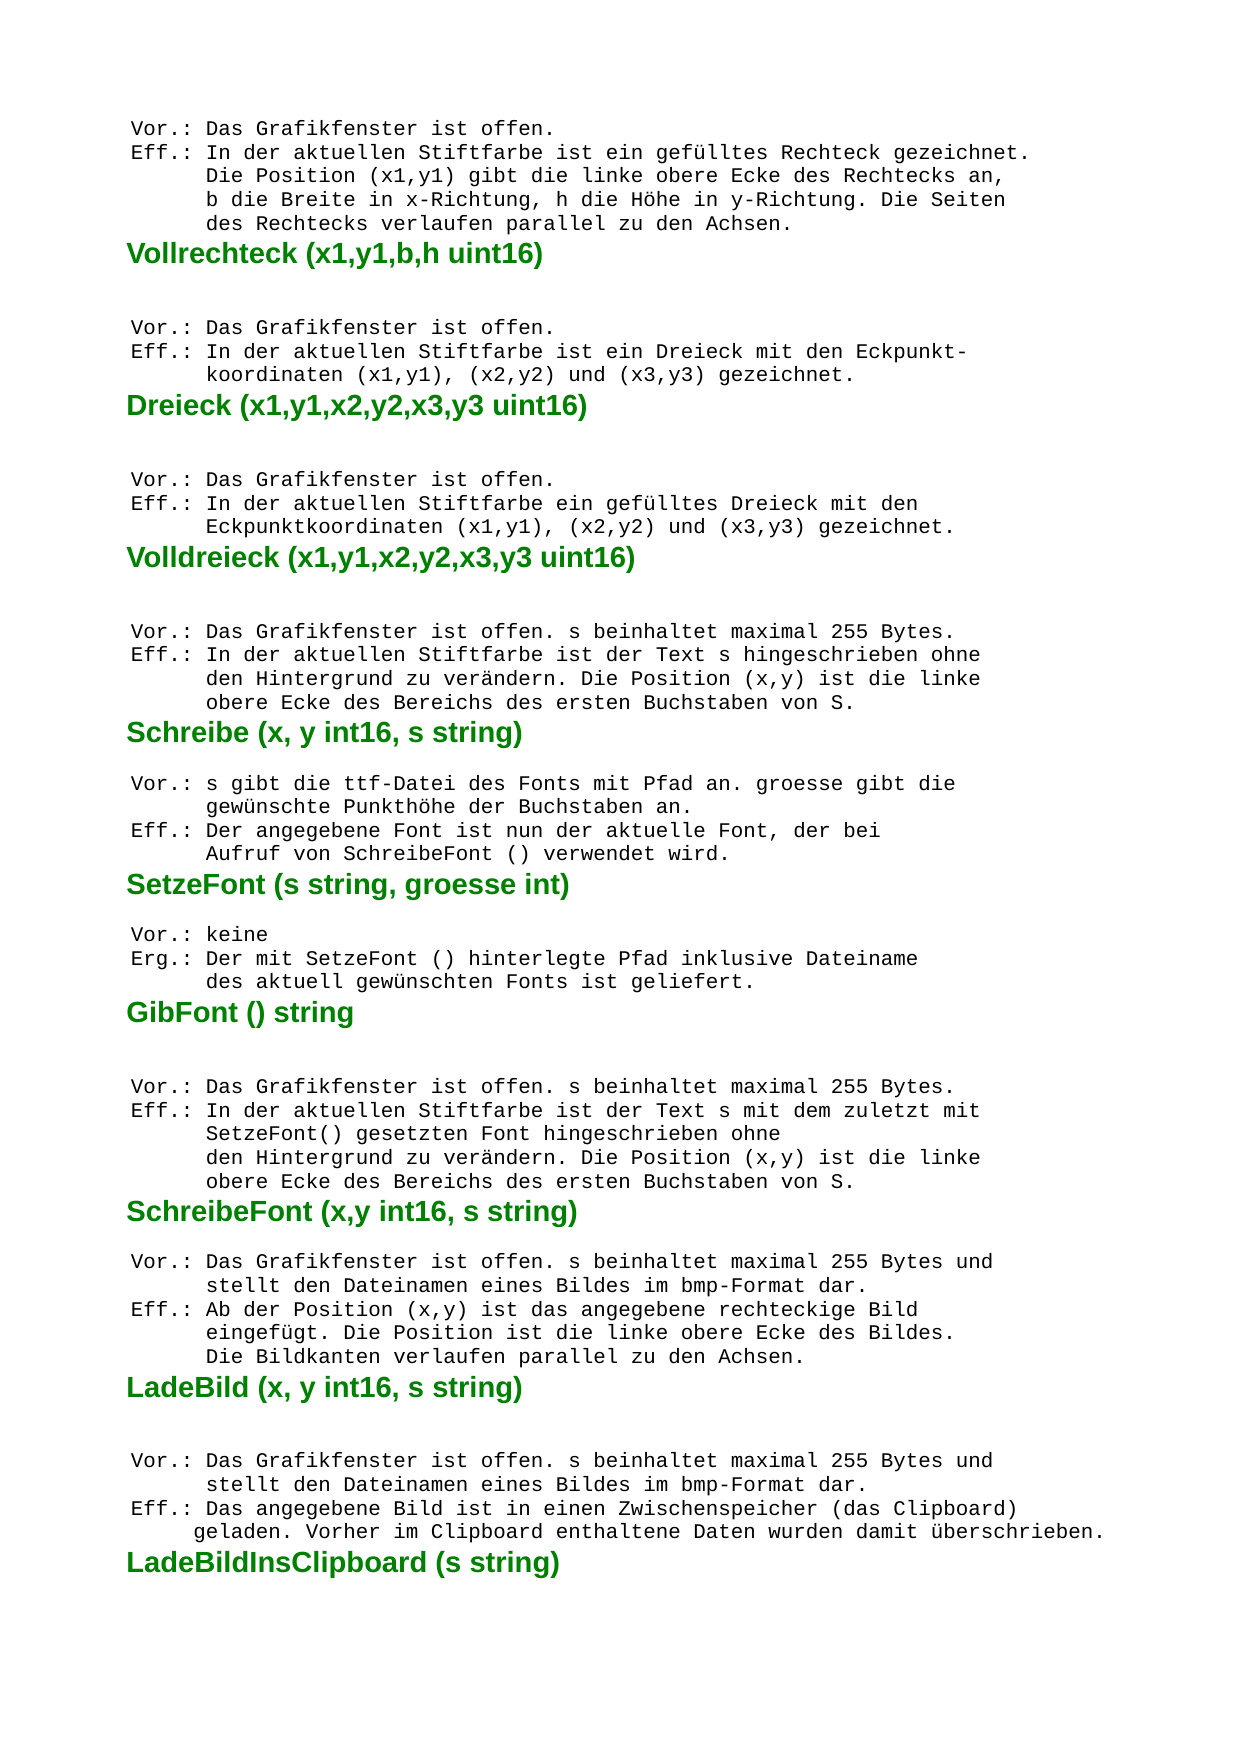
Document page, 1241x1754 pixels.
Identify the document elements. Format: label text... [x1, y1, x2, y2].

subtitle Volldreieck (x1,y1,x2,y2,x3,y3 uint16) [118, 540, 1122, 573]
text Die Bildkanten verlaufen parallel zu den Achsen. [118, 1346, 1122, 1370]
text Vor.: Das Grafikfenster ist offen. s beinhaltet maximal 255 Bytes und [118, 1451, 1122, 1474]
text Vor.: Das Grafikfenster ist offen. [118, 118, 1122, 142]
subtitle SetzeFont (s string, groesse int) [118, 867, 1122, 901]
text Vor.: Das Grafikfenster ist offen. s beinhaltet maximal 255 Bytes. [118, 621, 1122, 644]
text b die Breite in x-Richtung, h die Höhe in y-Richtung. Die Seiten [118, 189, 1122, 213]
text eingefügt. Die Position ist die linke obere Ecke des Bildes. [118, 1322, 1122, 1346]
text Vor.: Das Grafikfenster ist offen. [118, 317, 1122, 341]
text Erg.: Der mit SetzeFont () hinterlegte Pfad inklusive Dateiname [118, 948, 1122, 972]
text Vor.: keine [118, 924, 1122, 948]
text SetzeFont() gesetzten Font hingeschrieben ohne [118, 1123, 1122, 1147]
text den Hintergrund zu verändern. Die Position (x,y) ist die linke [118, 668, 1122, 692]
subtitle LadeBildInsClipboard (s string) [118, 1545, 1122, 1579]
text Vor.: Das Grafikfenster ist offen. [118, 469, 1122, 493]
text des Rechtecks verlaufen parallel zu den Achsen. [118, 213, 1122, 236]
text des aktuell gewünschten Fonts ist geliefert. [118, 972, 1122, 995]
text Aufruf von SchreibeFont () verwendet wird. [118, 843, 1122, 867]
text obere Ecke des Bereichs des ersten Buchstaben von S. [118, 1171, 1122, 1194]
subtitle Schreibe (x, y int16, s string) [118, 715, 1122, 749]
text obere Ecke des Bereichs des ersten Buchstaben von S. [118, 692, 1122, 715]
text Eff.: In der aktuellen Stiftfarbe ist der Text s mit dem zuletzt mit [118, 1100, 1122, 1123]
subtitle Dreieck (x1,y1,x2,y2,x3,y3 uint16) [118, 388, 1122, 422]
subtitle Vollrechteck (x1,y1,b,h uint16) [118, 236, 1122, 270]
text Eff.: In der aktuellen Stiftfarbe ein gefülltes Dreieck mit den [118, 493, 1122, 516]
subtitle SchreibeFont (x,y int16, s string) [118, 1194, 1122, 1228]
text Eff.: In der aktuellen Stiftfarbe ist der Text s hingeschrieben ohne [118, 644, 1122, 668]
subtitle LadeBild (x, y int16, s string) [118, 1370, 1122, 1403]
text Eckpunktkoordinaten (x1,y1), (x2,y2) und (x3,y3) gezeichnet. [118, 516, 1122, 540]
text Die Position (x1,y1) gibt die linke obere Ecke des Rechtecks an, [118, 165, 1122, 189]
text Eff.: Ab der Position (x,y) ist das angegebene rechteckige Bild [118, 1299, 1122, 1322]
text Eff.: In der aktuellen Stiftfarbe ist ein Dreieck mit den Eckpunkt- [118, 341, 1122, 364]
text koordinaten (x1,y1), (x2,y2) und (x3,y3) gezeichnet. [118, 364, 1122, 388]
text Eff.: Das angegebene Bild ist in einen Zwischenspeicher (das Clipboard) [118, 1498, 1122, 1521]
text Vor.: Das Grafikfenster ist offen. s beinhaltet maximal 255 Bytes. [118, 1076, 1122, 1100]
text den Hintergrund zu verändern. Die Position (x,y) ist die linke [118, 1147, 1122, 1171]
text stellt den Dateinamen eines Bildes im bmp-Format dar. [118, 1275, 1122, 1299]
subtitle GibFont () string [118, 995, 1122, 1029]
text geladen. Vorher im Clipboard enthaltene Daten wurden damit überschrieben. [118, 1521, 1122, 1545]
text Eff.: In der aktuellen Stiftfarbe ist ein gefülltes Rechteck gezeichnet. [118, 142, 1122, 165]
text Vor.: Das Grafikfenster ist offen. s beinhaltet maximal 255 Bytes und [118, 1251, 1122, 1275]
text Eff.: Der angegebene Font ist nun der aktuelle Font, der bei [118, 820, 1122, 843]
text gewünschte Punkthöhe der Buchstaben an. [118, 796, 1122, 820]
text stellt den Dateinamen eines Bildes im bmp-Format dar. [118, 1474, 1122, 1498]
text Vor.: s gibt die ttf-Datei des Fonts mit Pfad an. groesse gibt die [118, 772, 1122, 796]
